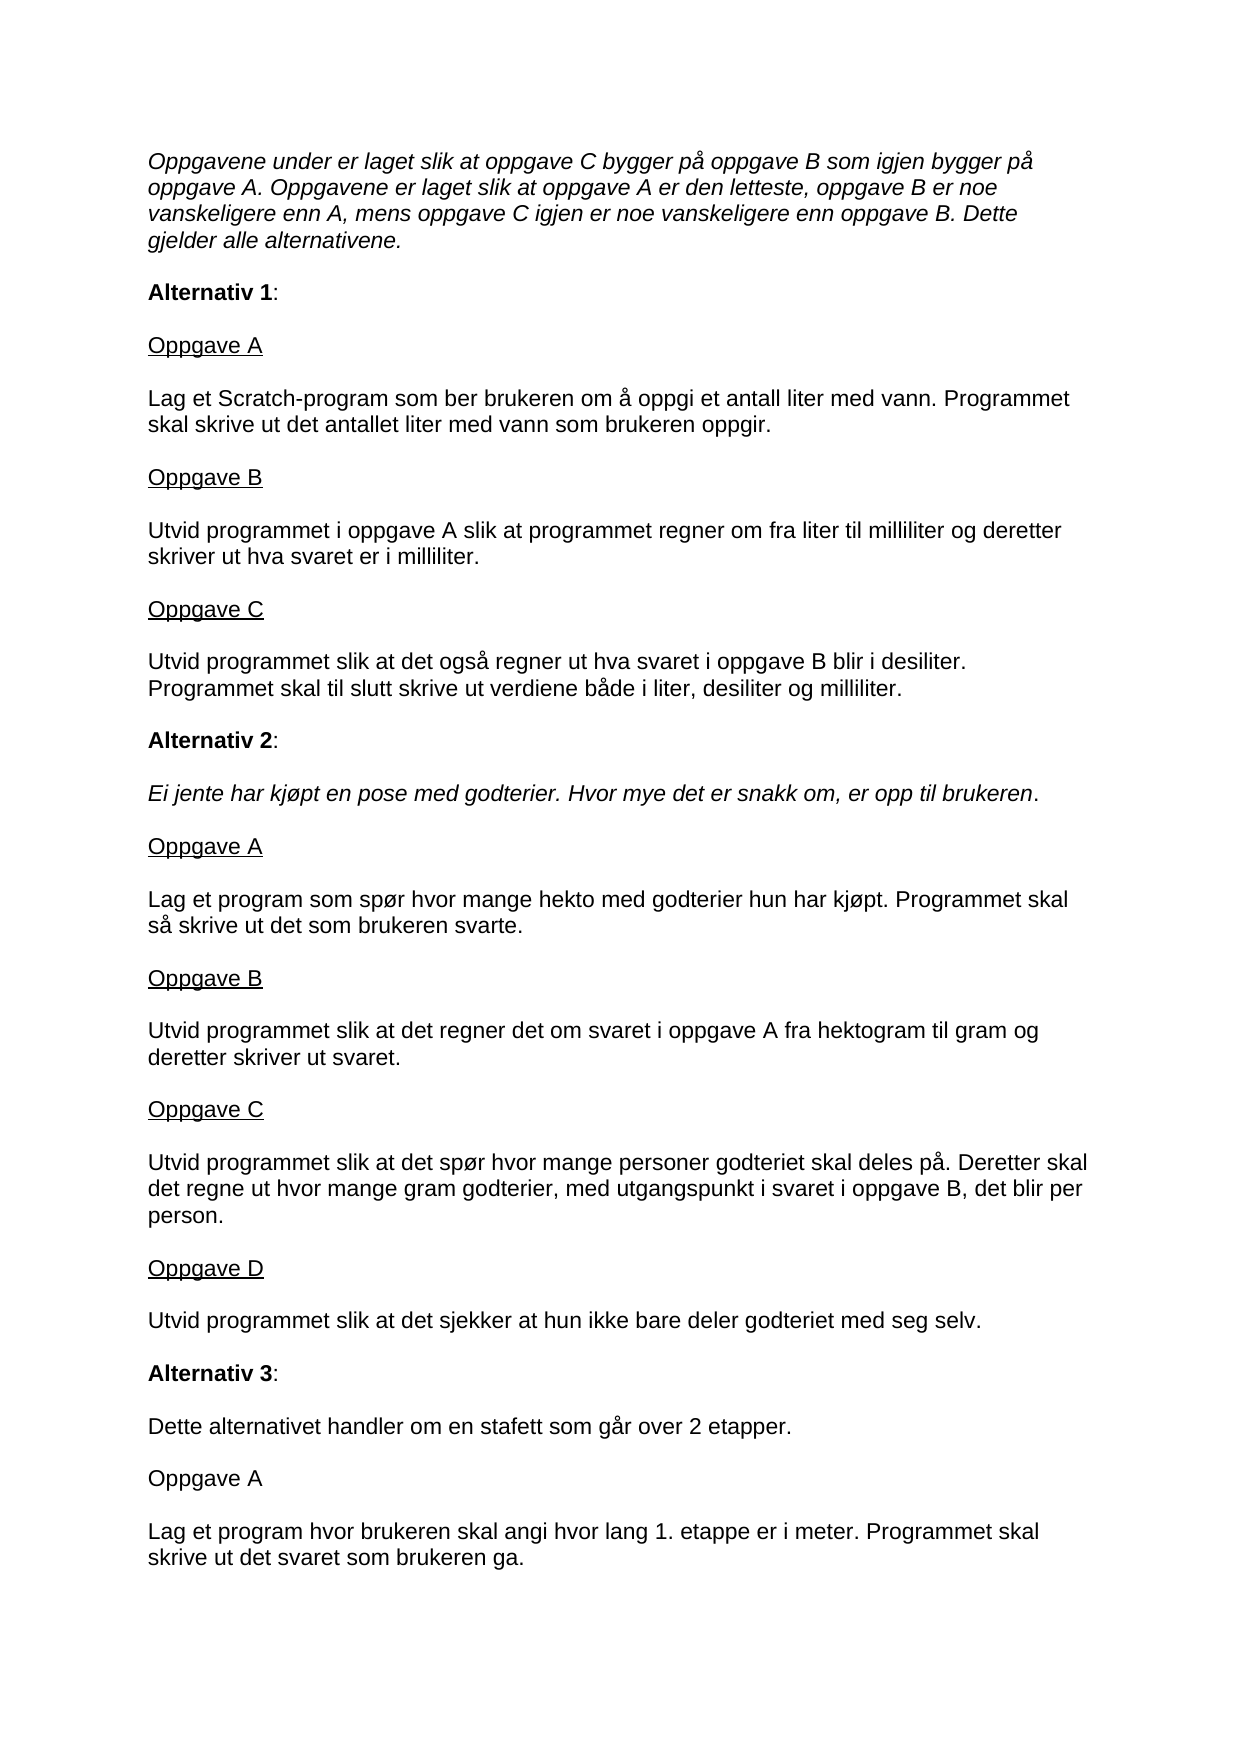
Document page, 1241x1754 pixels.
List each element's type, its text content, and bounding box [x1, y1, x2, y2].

text Oppgave C [148, 596, 1093, 622]
text Oppgave A [148, 833, 1093, 859]
text Utvid programmet slik at det spør hvor mange personer godteriet skal deles på. Deretter skal det regne ut hvor mange gram godterier, med utgangspunkt i svaret i oppgave B, det blir per person. [148, 1149, 1093, 1228]
text Alternativ 2: [148, 727, 1093, 754]
text Lag et program hvor brukeren skal angi hvor lang 1. etappe er i meter. Programmet skal skrive ut det svaret som brukeren ga. [148, 1518, 1093, 1571]
text Alternativ 3: [148, 1360, 1093, 1386]
text Oppgave B [148, 964, 1093, 991]
text Oppgavene under er laget slik at oppgave C bygger på oppgave B som igjen bygger på oppgave A. Oppgavene er laget slik at oppgave A er den letteste, oppgave B er noe vanskeligere enn A, mens oppgave C igjen er noe vanskeligere enn oppgave B. Dette gjelder alle alternativene. [148, 148, 1093, 253]
text Utvid programmet slik at det regner det om svaret i oppgave A fra hektogram til gram og deretter skriver ut svaret. [148, 1017, 1093, 1070]
text Lag et program som spør hvor mange hekto med godterier hun har kjøpt. Programmet skal så skrive ut det som brukeren svarte. [148, 886, 1093, 938]
text Ei jente har kjøpt en pose med godterier. Hvor mye det er snakk om, er opp til brukeren. [148, 780, 1093, 806]
text Lag et Scratch-program som ber brukeren om å oppgi et antall liter med vann. Programmet skal skrive ut det antallet liter med vann som brukeren oppgir. [148, 385, 1093, 437]
text Utvid programmet i oppgave A slik at programmet regner om fra liter til milliliter og deretter skriver ut hva svaret er i milliliter. [148, 517, 1093, 569]
text Oppgave A [148, 332, 1093, 358]
text Oppgave D [148, 1254, 1093, 1281]
text Alternativ 1: [148, 279, 1093, 306]
text Oppgave B [148, 464, 1093, 490]
text Oppgave A [148, 1465, 1093, 1492]
text Programmet skal til slutt skrive ut verdiene både i liter, desiliter og milliliter. [148, 675, 1093, 701]
text Utvid programmet slik at det også regner ut hva svaret i oppgave B blir i desiliter. [148, 648, 1093, 675]
text Dette alternativet handler om en stafett som går over 2 etapper. [148, 1413, 1093, 1439]
text Oppgave C [148, 1096, 1093, 1123]
text Utvid programmet slik at det sjekker at hun ikke bare deler godteriet med seg selv. [148, 1307, 1093, 1333]
